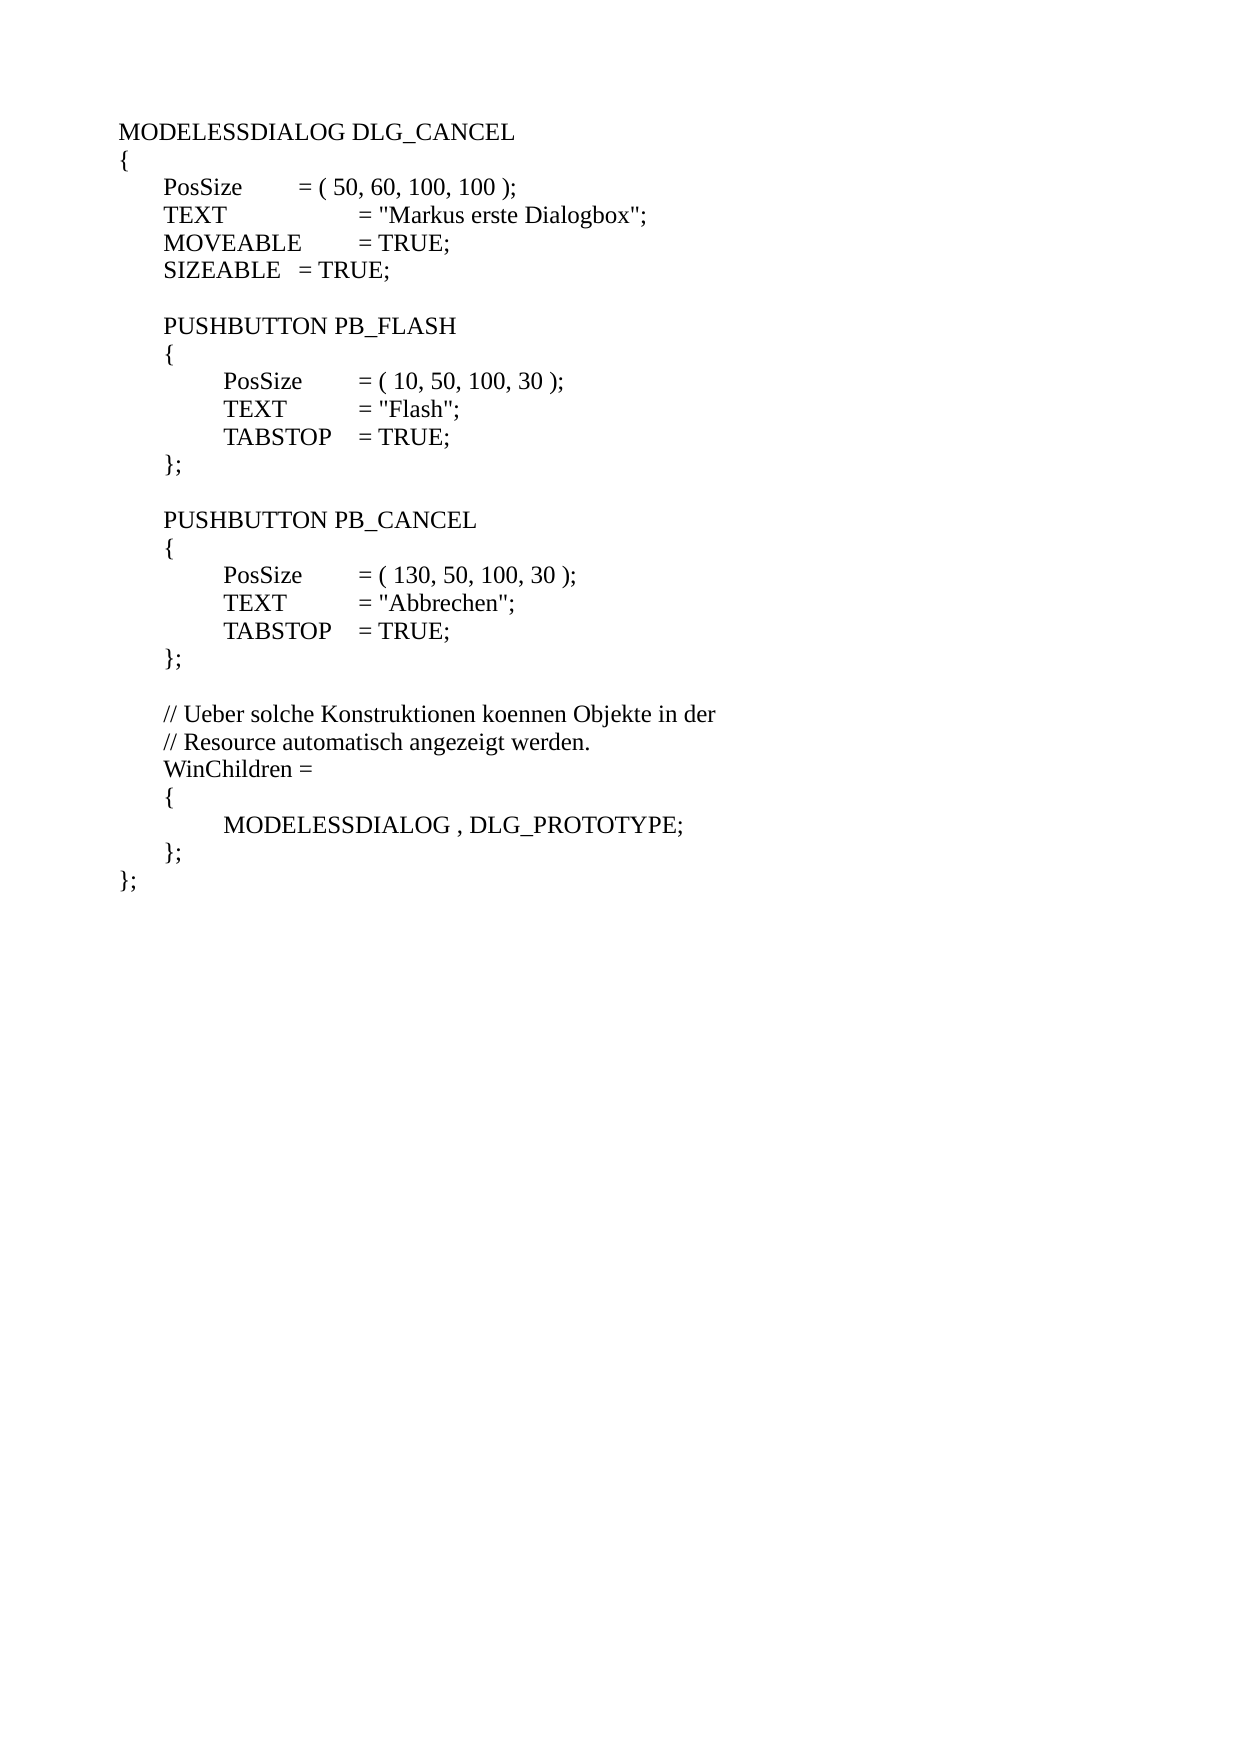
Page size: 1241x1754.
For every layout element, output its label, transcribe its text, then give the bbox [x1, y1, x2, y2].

list MOVEABLE = TRUE; [118, 229, 1122, 257]
list PosSize = ( 10, 50, 100, 30 ); [118, 367, 1122, 395]
list }; [118, 451, 1122, 478]
list TABSTOP = TRUE; [118, 423, 1122, 451]
list PosSize = ( 130, 50, 100, 30 ); [118, 561, 1122, 589]
list MODELESSDIALOG DLG_CANCEL [118, 118, 1122, 146]
list SIZEABLE = TRUE; [118, 257, 1122, 284]
list TEXT = "Abbrechen"; [118, 589, 1122, 617]
list }; [118, 838, 1122, 866]
list { [118, 783, 1122, 811]
list // Ueber solche Konstruktionen koennen Objekte in der [118, 700, 1122, 728]
list { [118, 340, 1122, 367]
list PosSize = ( 50, 60, 100, 100 ); [118, 173, 1122, 201]
list WinChildren = [118, 755, 1122, 783]
list { [118, 534, 1122, 561]
list TEXT = "Flash"; [118, 395, 1122, 423]
list { [118, 146, 1122, 173]
list }; [118, 866, 1122, 894]
list PUSHBUTTON PB_CANCEL [118, 506, 1122, 534]
list }; [118, 644, 1122, 672]
list TABSTOP = TRUE; [118, 617, 1122, 644]
list // Resource automatisch angezeigt werden. [118, 728, 1122, 755]
list MODELESSDIALOG , DLG_PROTOTYPE; [118, 811, 1122, 838]
list PUSHBUTTON PB_FLASH [118, 312, 1122, 340]
list TEXT = "Markus erste Dialogbox"; [118, 201, 1122, 229]
